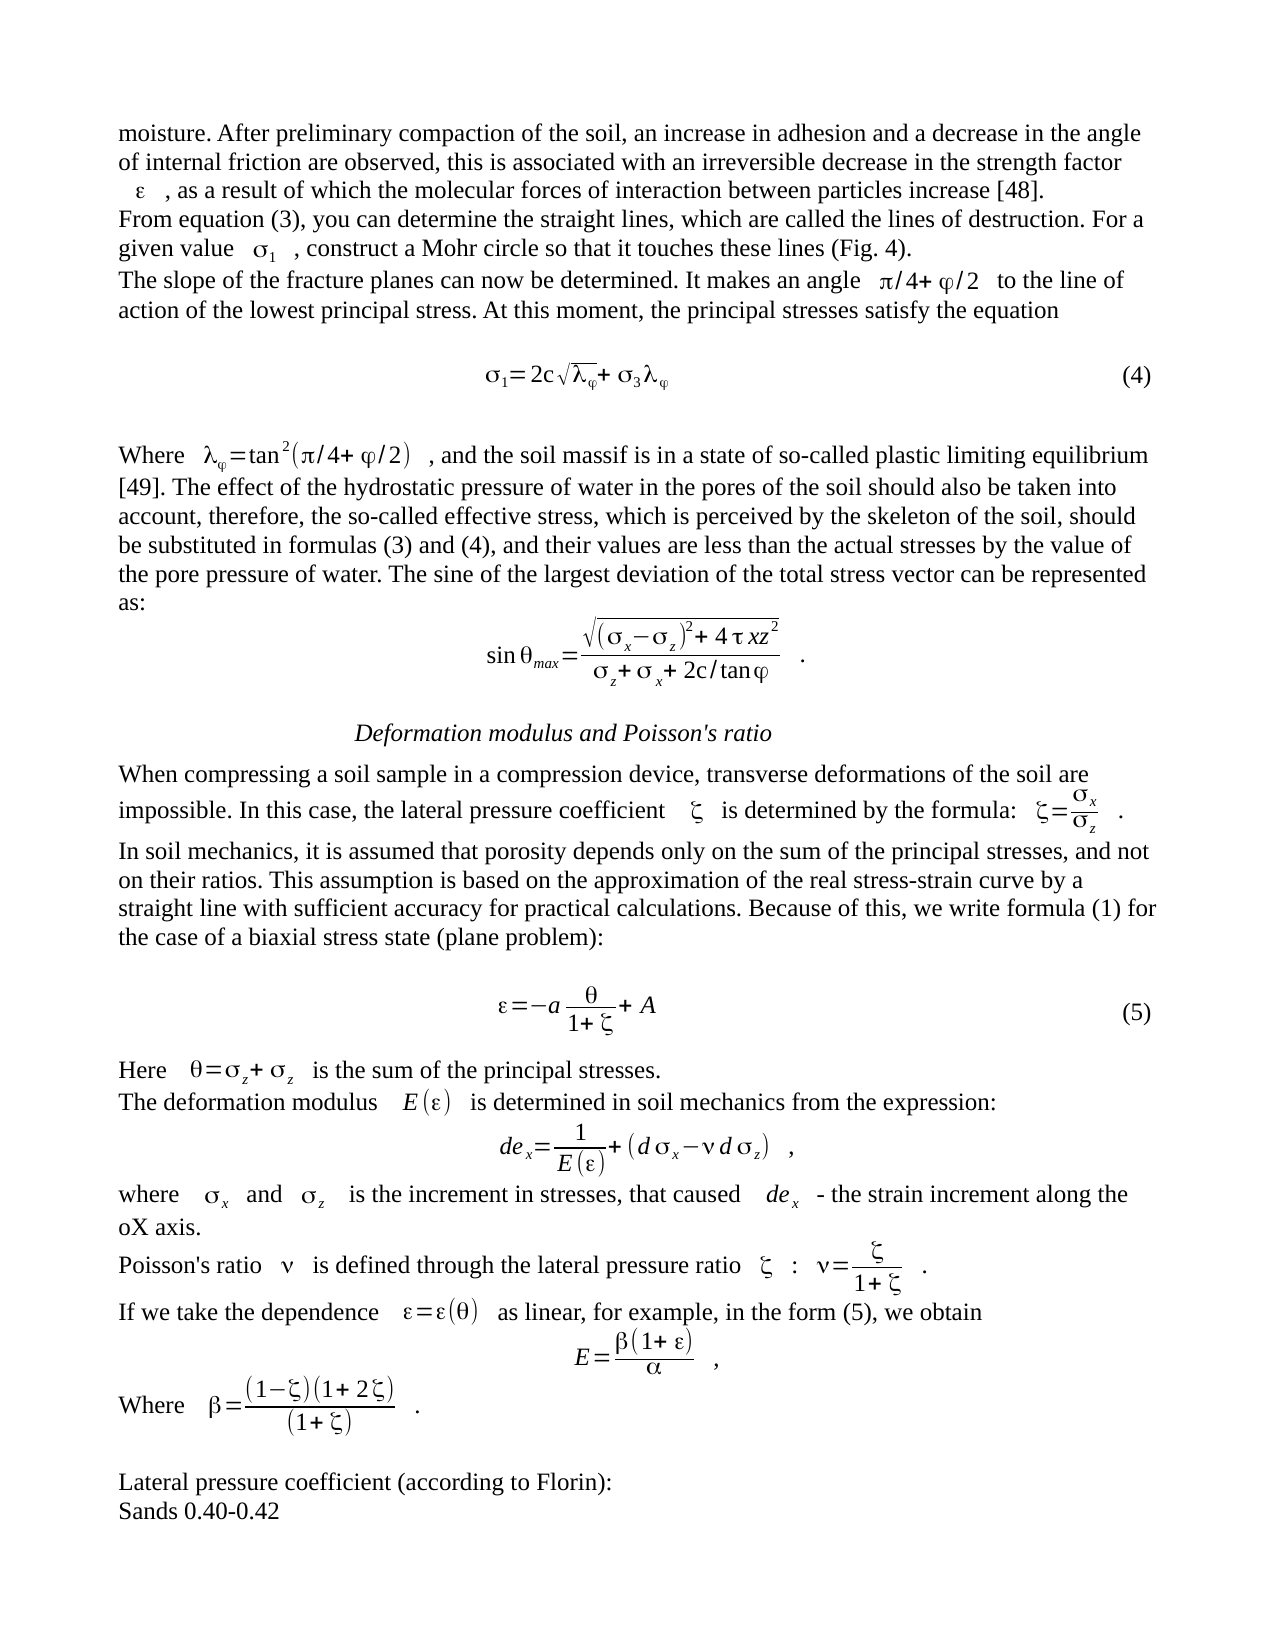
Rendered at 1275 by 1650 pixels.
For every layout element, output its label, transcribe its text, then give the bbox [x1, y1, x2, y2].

text where and is the increment in stresses, that caused - the strain increment along the oX axis. [118, 1179, 1157, 1240]
text If we take the dependence as linear, for example, in the form (5), we obtain [118, 1297, 1157, 1327]
text Where . [118, 1375, 1157, 1439]
text From equation (3), you can determine the straight lines, which are called the lines of destruction. For a given value, construct a Mohr circle so that it touches these lines (Fig. 4). [118, 204, 1157, 266]
text Here is the sum of the principal stresses. [118, 1055, 1157, 1087]
table_header [118, 980, 1041, 1055]
text Lateral pressure coefficient (according to Florin): [118, 1467, 1157, 1496]
table_header (5) [1041, 980, 1157, 1055]
text Deformation modulus and Poisson's ratio [354, 718, 1157, 746]
table_header (4) [1041, 353, 1157, 409]
text The slope of the fracture planes can now be determined. It makes an angleto the line of action of the lowest principal stress. At this moment, the principal stresses satisfy the equation [118, 266, 1157, 324]
text . [118, 616, 1157, 689]
table_header [118, 353, 1041, 409]
text Sands 0.40-0.42 [118, 1496, 1157, 1525]
text Poisson's ratiois defined through the lateral pressure ratio:. [118, 1240, 1157, 1297]
text , [118, 1327, 1157, 1375]
text whereis called adhesion, andis the angle of internal friction. For sands, therefore, for clays, the cohesion and the angle of internal friction depend on the density of moisture. After preliminary compaction of the soil, an increase in adhesion and a decrease in the angle of internal friction are observed, this is associated with an irreversible decrease in the strength factor, as a result of which the molecular forces of interaction between particles increase [48]. [118, 118, 1157, 204]
text , [118, 1118, 1157, 1179]
text When compressing a soil sample in a compression device, transverse deformations of the soil are impossible. In this case, the lateral pressure coefficient is determined by the formula:. In soil mechanics, it is assumed that porosity depends only on the sum of the principal stresses, and not on their ratios. This assumption is based on the approximation of the real stress-strain curve by a straight line with sufficient accuracy for practical calculations. Because of this, we write formula (1) for the case of a biaxial stress state (plane problem): [118, 759, 1157, 951]
text Where, and the soil massif is in a state of so-called plastic limiting equilibrium [49]. The effect of the hydrostatic pressure of water in the pores of the soil should also be taken into account, therefore, the so-called effective stress, which is perceived by the skeleton of the soil, should be substituted in formulas (3) and (4), and their values ​​are less than the actual stresses by the value of the pore pressure of water. The sine of the largest deviation of the total stress vector can be represented as: [118, 438, 1157, 616]
text The deformation modulus is determined in soil mechanics from the expression: [118, 1087, 1157, 1118]
